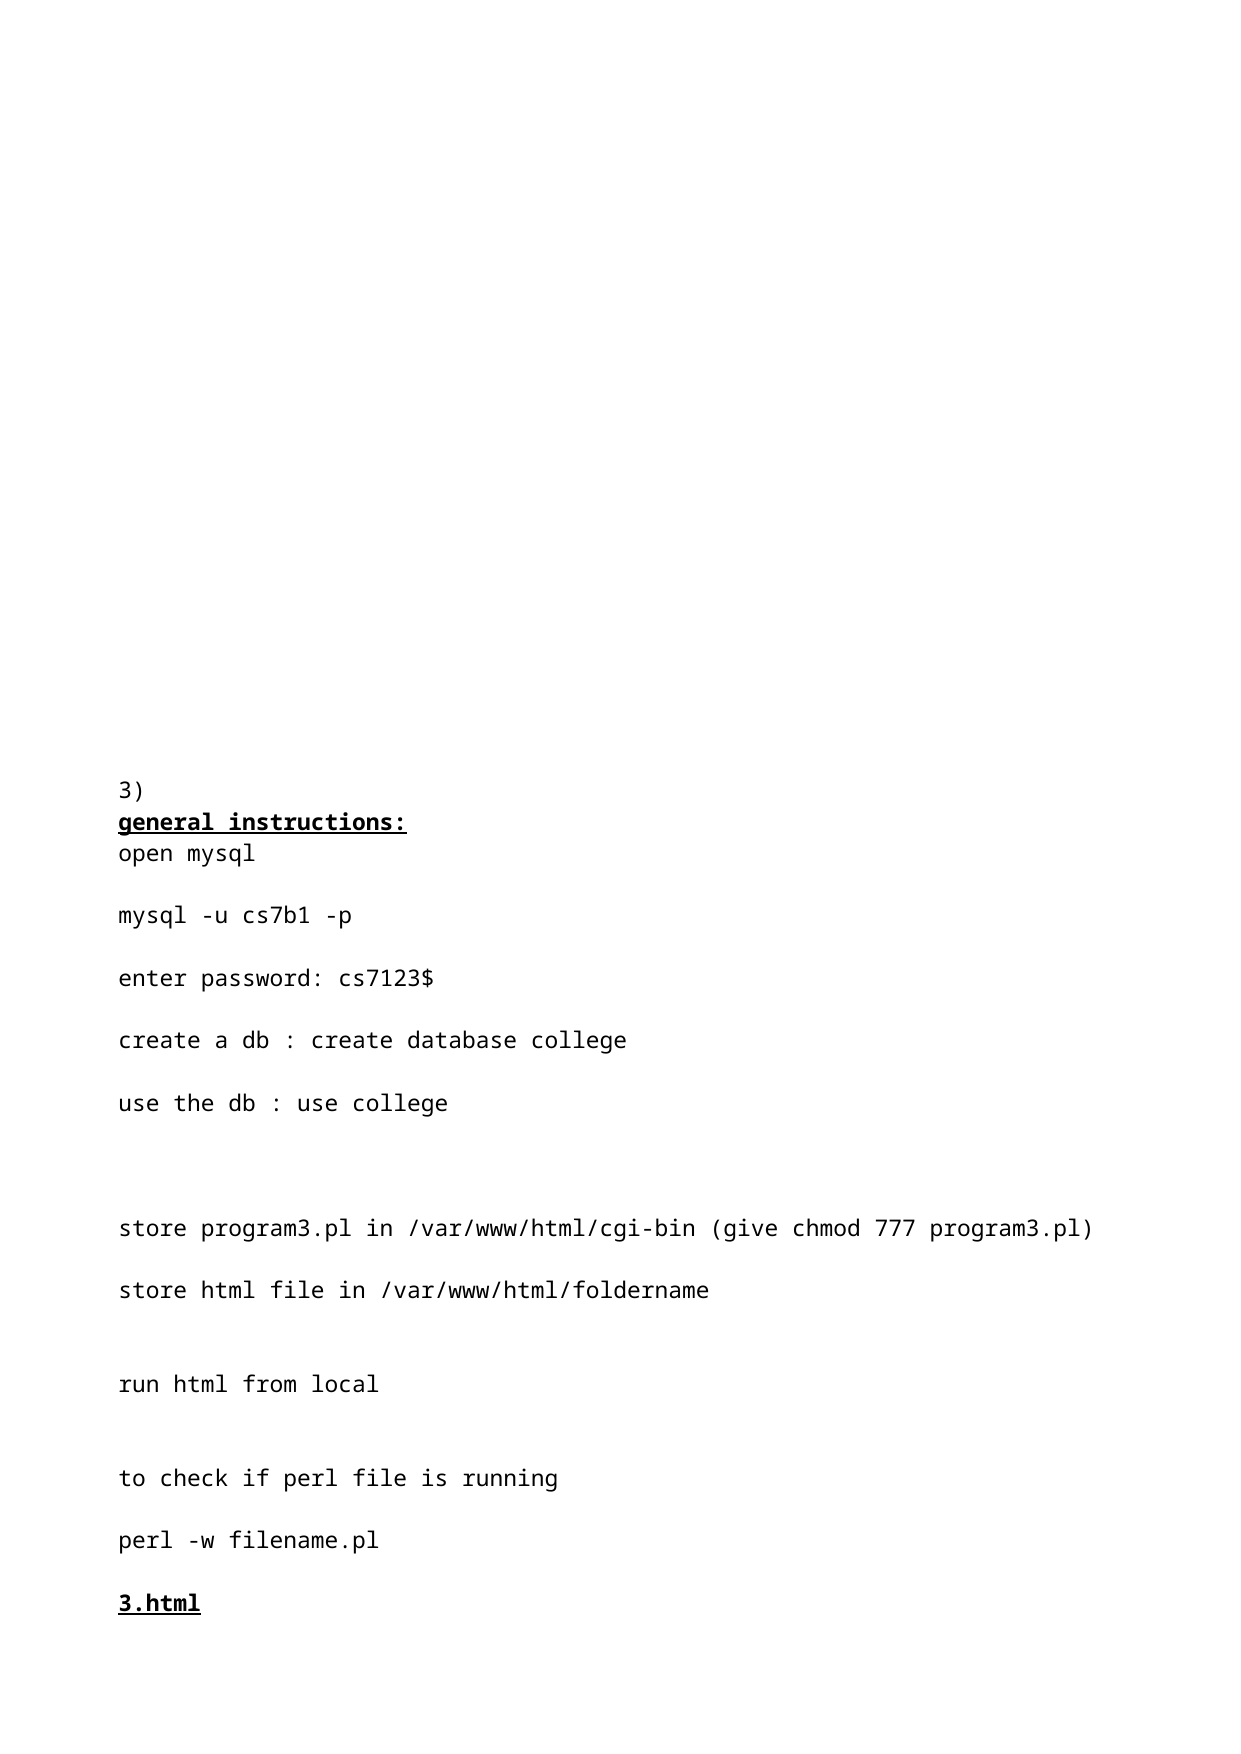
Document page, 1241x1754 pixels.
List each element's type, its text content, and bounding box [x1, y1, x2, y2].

text store program3.pl in /var/www/html/cgi-bin (give chmod 777 program3.pl) [118, 1212, 1122, 1243]
text store html file in /var/www/html/foldername [118, 1274, 1122, 1306]
text create a db : create database college [118, 1024, 1122, 1056]
text perl -w filename.pl [118, 1524, 1122, 1556]
text 3) [118, 774, 1122, 806]
text general instructions: [118, 806, 1122, 837]
text to check if perl file is running [118, 1462, 1122, 1493]
text enter password: cs7123$ [118, 962, 1122, 993]
text run html from local [118, 1368, 1122, 1399]
text use the db : use college [118, 1087, 1122, 1118]
text 3.html [118, 1587, 1122, 1618]
text open mysql [118, 837, 1122, 868]
text mysql -u cs7b1 -p [118, 899, 1122, 931]
